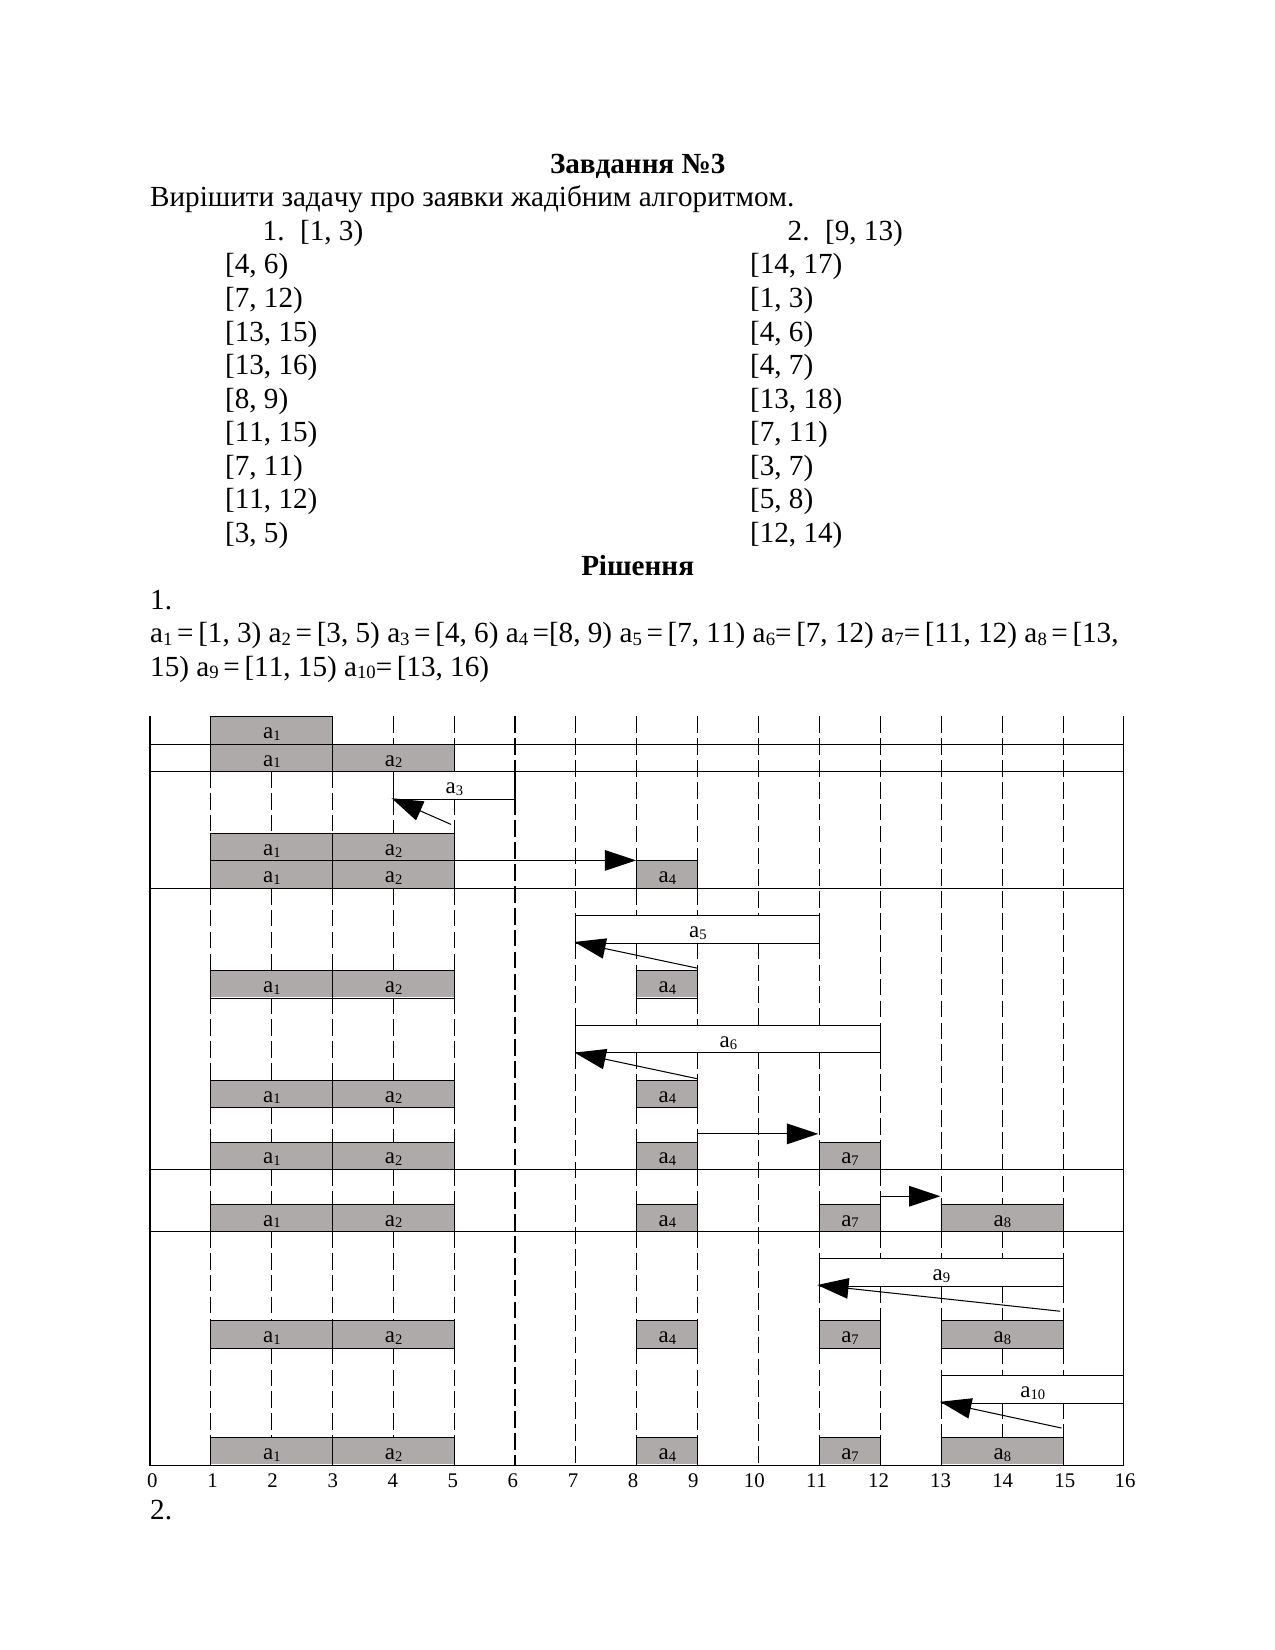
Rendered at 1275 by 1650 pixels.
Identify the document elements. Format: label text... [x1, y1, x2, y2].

table_cell [515, 799, 576, 833]
table_cell a7 [820, 1321, 880, 1348]
table_cell [1002, 970, 1063, 997]
table_cell [637, 1108, 697, 1142]
table_cell [698, 1375, 758, 1402]
table_header [698, 716, 758, 744]
table_cell a7 [820, 1205, 880, 1231]
table_cell [151, 1348, 211, 1375]
table_cell [698, 1134, 758, 1142]
table_cell a4 [637, 1438, 697, 1464]
table_cell [455, 745, 515, 771]
table_cell [698, 772, 758, 798]
table_cell [1063, 799, 1123, 833]
table_cell [1063, 745, 1123, 771]
table_cell [151, 1170, 211, 1203]
table_cell [941, 1170, 1002, 1203]
table_cell [1002, 1349, 1063, 1375]
table_cell [1063, 1286, 1123, 1320]
table_cell [151, 772, 211, 798]
table_cell [880, 1232, 941, 1258]
text [1, 3) [675, 280, 1125, 314]
table_cell [1063, 833, 1123, 860]
table_cell [819, 1287, 880, 1320]
table_cell [637, 745, 697, 771]
text [11, 15) [150, 414, 600, 448]
table_cell [698, 889, 758, 915]
table_cell [637, 1067, 691, 1079]
table_cell [758, 998, 819, 1025]
table_cell [151, 1107, 211, 1142]
table_cell [576, 1232, 637, 1258]
table_cell a4 [637, 1321, 697, 1348]
table_cell [333, 1108, 393, 1142]
table_cell [393, 1232, 454, 1258]
table_cell [1064, 1204, 1123, 1231]
table_cell [454, 889, 515, 915]
table_cell [515, 889, 576, 915]
table_cell [515, 861, 576, 888]
table_cell [941, 943, 1002, 970]
table_cell [515, 1142, 576, 1169]
table_header 8 [603, 1468, 663, 1492]
table_cell [1063, 1404, 1123, 1437]
table_cell a4 [637, 1205, 697, 1231]
table_cell a5 [576, 916, 819, 943]
table_cell [272, 1349, 332, 1375]
table_cell a1 [211, 745, 332, 771]
table_header 16 [1096, 1468, 1154, 1492]
table_cell [151, 833, 210, 860]
table_cell a1 [211, 1205, 332, 1231]
table_cell [211, 799, 272, 833]
table_header 14 [971, 1468, 1033, 1492]
table_cell [881, 1197, 909, 1203]
table_cell [1064, 1320, 1123, 1348]
table_cell [637, 1258, 697, 1286]
table_cell [454, 1348, 515, 1375]
table_header 6 [483, 1468, 543, 1492]
table_cell [1002, 745, 1063, 771]
table_cell [272, 1258, 332, 1286]
table_cell [1063, 1142, 1123, 1169]
table_cell [576, 1320, 636, 1348]
table_cell a2 [333, 1143, 454, 1169]
table_cell [819, 970, 880, 997]
table_cell [455, 1437, 515, 1464]
table_cell [151, 1025, 211, 1052]
table_cell [272, 799, 332, 833]
table_cell [698, 1232, 758, 1258]
table_cell [698, 1204, 758, 1231]
table_header [393, 716, 454, 744]
table_cell a1 [211, 971, 332, 997]
table_cell [758, 1375, 819, 1402]
table_cell [454, 1025, 515, 1052]
table_cell [881, 1204, 941, 1231]
table_cell [211, 943, 272, 970]
table_cell [576, 1258, 637, 1286]
table_cell [272, 1170, 332, 1203]
table_cell [515, 1286, 576, 1320]
table_cell [1063, 970, 1123, 997]
table_cell [1063, 943, 1123, 970]
table_cell [454, 1403, 515, 1437]
table_cell [151, 1232, 211, 1258]
table_cell [576, 1375, 637, 1402]
table_cell [819, 889, 880, 915]
table_cell [211, 1108, 272, 1142]
text a1 = [1, 3) a2 = [3, 5) a3 = [4, 6) a4 =[8, 9) a5 = [7, 11) a6= [7, 12) a7= [11, 12) a8 = [13, 15) a9 = [11, 15) a10= [13, 16) [150, 616, 1125, 683]
table_cell [393, 1258, 454, 1286]
table_cell [515, 1025, 575, 1052]
table_cell [151, 1403, 211, 1437]
table_cell a2 [333, 1081, 454, 1107]
table_cell [941, 998, 1002, 1025]
table_cell a1 [211, 861, 332, 888]
table_cell [941, 772, 1002, 798]
table_cell [455, 1320, 515, 1348]
table_cell [758, 833, 819, 860]
table_cell [333, 1349, 393, 1375]
table_cell [1002, 833, 1063, 860]
table_cell [797, 1134, 819, 1142]
table_cell [151, 1080, 210, 1107]
table_cell [515, 1204, 576, 1231]
table_cell [333, 915, 393, 943]
table_cell [515, 1052, 576, 1079]
table_header [941, 716, 1002, 744]
table_cell [211, 1232, 272, 1258]
table_cell [1064, 1258, 1123, 1286]
table_cell [1002, 915, 1063, 943]
text 2. [150, 1492, 1125, 1526]
table_cell [698, 1107, 758, 1133]
table_cell [880, 1107, 941, 1142]
table_cell [454, 915, 515, 943]
table_header [515, 716, 576, 744]
table_cell [941, 1025, 1002, 1052]
table_cell [880, 1375, 941, 1402]
table_cell [941, 745, 1002, 771]
table_cell [1002, 943, 1063, 970]
table_header 12 [847, 1468, 909, 1492]
table_cell [758, 745, 819, 771]
table_cell [941, 1142, 1002, 1169]
table_cell [151, 1437, 210, 1464]
table_cell [393, 1025, 454, 1052]
text [4, 7) [675, 347, 1125, 381]
table_cell [758, 944, 819, 970]
table_cell [455, 833, 515, 860]
table_cell [151, 1320, 210, 1348]
subtitle Завдання №3 [150, 146, 1125, 179]
table_cell [880, 1403, 941, 1437]
table_cell [454, 1170, 515, 1203]
table_cell a7 [820, 1438, 880, 1464]
table_cell [758, 860, 819, 888]
table_cell [758, 799, 819, 833]
table_cell [515, 1080, 576, 1107]
text [13, 16) [150, 347, 600, 381]
table_cell [820, 915, 880, 943]
table_cell [698, 944, 758, 970]
table_cell [698, 1403, 758, 1437]
table_cell [272, 1286, 332, 1320]
text [11, 12) [150, 481, 600, 515]
table_cell [880, 970, 941, 997]
table_header [454, 716, 515, 744]
table_cell [333, 799, 393, 833]
table_cell [151, 1258, 211, 1286]
table_cell [819, 1170, 880, 1203]
table_cell [576, 1403, 637, 1437]
table_cell [393, 1170, 454, 1203]
table_cell [850, 1287, 880, 1291]
table_cell a2 [333, 971, 454, 997]
table_cell [819, 1232, 880, 1258]
table_cell [576, 970, 636, 997]
table_cell [758, 1258, 819, 1286]
table_cell a4 [637, 861, 697, 888]
table_cell [941, 1349, 1002, 1375]
table_cell [454, 1232, 515, 1258]
table_cell [698, 1320, 758, 1348]
table_cell [454, 1107, 515, 1142]
table_cell [151, 799, 211, 833]
table_cell [576, 998, 637, 1025]
table_cell [880, 833, 941, 860]
table_cell [881, 1437, 941, 1464]
table_cell [941, 860, 1002, 888]
table_cell [819, 1053, 880, 1079]
table_cell [272, 772, 332, 798]
table_cell a1 [211, 1081, 332, 1107]
text [7, 11) [150, 448, 600, 481]
table_header [819, 716, 880, 744]
table_cell [515, 1375, 576, 1402]
table_cell [333, 1052, 393, 1079]
table_cell [151, 998, 211, 1025]
table_cell [637, 799, 697, 833]
table_cell [819, 1375, 880, 1402]
table_cell [1063, 1107, 1123, 1142]
table_header 9 [663, 1468, 723, 1492]
table_cell [515, 1258, 576, 1286]
table_cell [880, 1080, 941, 1107]
text [5, 8) [675, 481, 1125, 515]
table_cell [393, 1108, 454, 1142]
table_cell [455, 861, 515, 888]
table_cell [272, 1403, 332, 1437]
table_cell [1063, 1080, 1123, 1107]
table_cell [880, 1293, 941, 1320]
table_cell [819, 799, 880, 833]
table_header [637, 716, 697, 744]
table_cell [698, 1142, 758, 1169]
table_cell [272, 1232, 332, 1258]
text [12, 14) [675, 515, 1125, 548]
table_cell [333, 999, 393, 1025]
table_cell [151, 915, 211, 943]
table_cell [880, 1348, 941, 1375]
table_cell [758, 1142, 819, 1169]
table_cell [606, 944, 636, 954]
table_cell [881, 1142, 941, 1169]
table_cell [941, 799, 1002, 833]
table_cell a3 [394, 772, 514, 798]
text 1. [150, 582, 1125, 616]
table_cell [393, 1349, 454, 1375]
table_cell [211, 1025, 272, 1052]
table_cell [637, 889, 697, 915]
text [13, 18) [675, 381, 1125, 414]
table_cell [637, 833, 697, 860]
table_cell [576, 1286, 637, 1320]
table_cell [1063, 1052, 1123, 1079]
text [4, 6) [675, 314, 1125, 347]
table_cell [272, 999, 332, 1025]
table_cell [1063, 860, 1123, 888]
table_cell [151, 1142, 210, 1169]
table_cell [880, 943, 941, 970]
table_header 13 [909, 1468, 971, 1492]
table_cell [637, 1170, 697, 1203]
table_cell [151, 1286, 211, 1320]
table_cell [1063, 915, 1123, 943]
table_cell [698, 1053, 758, 1079]
table_cell [758, 1204, 819, 1231]
text Вирішити задачу про заявки жадібним алгоритмом. [150, 179, 1125, 213]
table_cell [333, 772, 393, 798]
table_cell [941, 833, 1002, 860]
table_cell [1002, 799, 1063, 833]
table_cell [972, 1404, 1002, 1414]
table_cell [576, 944, 637, 970]
table_cell a8 [942, 1321, 1063, 1348]
table_cell [819, 833, 880, 860]
table_cell a2 [333, 745, 454, 771]
table_cell [454, 943, 515, 970]
table_cell [211, 1170, 272, 1203]
table_cell [211, 889, 272, 915]
table_cell [819, 745, 880, 771]
table_cell [272, 1025, 332, 1052]
table_cell [1063, 1025, 1123, 1052]
table_cell [819, 943, 880, 970]
table_cell [698, 860, 758, 888]
table_cell [455, 1080, 515, 1107]
table_cell [698, 1170, 758, 1203]
table_cell [1002, 1052, 1063, 1079]
table_cell [272, 943, 332, 970]
table_cell [880, 1170, 941, 1196]
table_cell [151, 889, 211, 915]
table_cell [576, 1107, 637, 1142]
table_cell [333, 1286, 393, 1320]
table_cell [1002, 998, 1063, 1025]
table_cell [515, 745, 576, 771]
table_cell [272, 1375, 332, 1402]
table_cell [758, 1107, 819, 1133]
table_cell [272, 1052, 332, 1079]
table_cell [698, 1437, 758, 1464]
table_cell [515, 1320, 576, 1348]
table_cell a4 [637, 1081, 697, 1107]
list [9, 13) [787, 213, 1125, 247]
table_cell [515, 833, 576, 860]
table_cell [515, 1348, 576, 1375]
table_cell [1063, 772, 1123, 798]
table_cell [1063, 998, 1123, 1025]
table_cell [576, 833, 637, 860]
table_cell [880, 772, 941, 798]
table_cell [1063, 1232, 1123, 1258]
table_cell [637, 1375, 697, 1402]
table_cell [880, 745, 941, 771]
table_cell [758, 1403, 819, 1437]
table_cell [151, 970, 210, 997]
table_cell [211, 1349, 272, 1375]
table_cell [758, 1053, 819, 1079]
table_cell [393, 1052, 454, 1079]
table_cell [211, 915, 272, 943]
table_cell [576, 889, 637, 915]
table_cell [272, 915, 332, 943]
table_cell [333, 1025, 393, 1052]
table_cell [576, 1437, 636, 1464]
table_header [576, 716, 637, 744]
table_cell [881, 1287, 941, 1297]
table_cell [151, 745, 210, 771]
table_cell a4 [637, 1143, 697, 1169]
table_cell [942, 1287, 1002, 1304]
table_cell [758, 1286, 819, 1320]
table_cell [515, 1107, 576, 1142]
table_cell [1002, 889, 1063, 915]
table_cell [637, 1349, 697, 1375]
table_cell [758, 889, 819, 915]
table_cell [880, 1052, 941, 1079]
table_cell a4 [637, 971, 697, 997]
table_cell [1002, 1107, 1063, 1142]
table_cell [758, 1134, 786, 1142]
table_header 4 [363, 1468, 422, 1492]
table_cell [151, 1204, 210, 1231]
table_cell [333, 1170, 393, 1203]
table_cell a1 [211, 1321, 332, 1348]
text [7, 12) [150, 280, 600, 314]
table_cell [393, 1375, 454, 1402]
table_cell [454, 1375, 515, 1402]
table_cell [515, 943, 576, 970]
table_cell [211, 1286, 272, 1320]
table_cell [637, 1053, 697, 1077]
table_header [758, 716, 819, 744]
table_header 15 [1034, 1468, 1096, 1492]
table_cell [698, 745, 758, 771]
table_cell [698, 799, 758, 833]
table_cell [576, 1348, 637, 1375]
table_cell [880, 889, 941, 915]
table_cell [819, 1080, 880, 1107]
text Рішення [150, 548, 1125, 582]
table_cell [606, 1053, 636, 1064]
table_cell [637, 772, 697, 798]
table_header 7 [543, 1468, 603, 1492]
table_cell [758, 1080, 819, 1107]
table_header a1 [211, 717, 332, 744]
table_cell [151, 860, 210, 888]
table_cell [758, 1170, 819, 1203]
table_cell [1002, 1404, 1063, 1437]
table_cell a9 [820, 1259, 1063, 1286]
table_cell [515, 998, 576, 1025]
table_cell a1 [211, 834, 332, 860]
table_cell [637, 999, 697, 1025]
table_cell [576, 799, 637, 833]
table_cell [454, 998, 515, 1025]
table_cell [393, 1403, 454, 1437]
table_cell [211, 1052, 272, 1079]
table_cell [637, 1232, 697, 1258]
table_cell [881, 1025, 941, 1052]
table_header 10 [723, 1468, 785, 1492]
text [13, 15) [150, 314, 600, 347]
table_cell a1 [211, 1438, 332, 1464]
table_cell [211, 1375, 272, 1402]
table_cell [637, 944, 697, 967]
table_cell [515, 970, 576, 997]
table_cell a1 [211, 1143, 332, 1169]
text [8, 9) [150, 381, 600, 414]
table_cell [924, 1197, 941, 1203]
table_cell [455, 1204, 515, 1231]
table_cell [516, 772, 576, 798]
table_cell [1002, 860, 1063, 888]
table_cell [1063, 1170, 1123, 1203]
table_cell [880, 915, 941, 943]
table_cell [880, 860, 941, 888]
table_cell [393, 800, 454, 833]
table_cell [393, 1286, 454, 1320]
table_cell [941, 915, 1002, 943]
table_cell [1002, 1142, 1063, 1169]
table_cell a2 [333, 1321, 454, 1348]
table_cell [637, 957, 697, 970]
table_cell [758, 970, 819, 997]
table_cell [272, 1108, 332, 1142]
table_cell [880, 799, 941, 833]
table_cell [880, 998, 941, 1025]
table_header [333, 716, 393, 744]
table_cell a2 [333, 861, 454, 888]
table_cell [1002, 1232, 1063, 1258]
table_cell [819, 998, 880, 1025]
table_header [151, 716, 210, 744]
table_cell [393, 943, 454, 970]
table_cell a2 [333, 834, 454, 860]
table_header 11 [785, 1468, 847, 1492]
table_cell [698, 1348, 758, 1375]
table_header 0 [122, 1468, 182, 1492]
table_cell [272, 889, 332, 915]
table_cell [1002, 772, 1063, 798]
table_cell [758, 1437, 819, 1464]
table_cell [515, 1403, 576, 1437]
table_cell [576, 745, 637, 771]
table_header [1002, 716, 1063, 744]
table_cell [515, 1437, 576, 1464]
table_cell [393, 999, 454, 1025]
table_cell [819, 1349, 880, 1375]
table_cell [576, 1055, 637, 1079]
table_cell [1002, 1287, 1063, 1320]
table_header [880, 716, 941, 744]
table_cell [576, 1142, 636, 1169]
table_cell [576, 1204, 636, 1231]
text [4, 6) [150, 247, 600, 280]
table_cell [333, 1258, 393, 1286]
table_header 3 [302, 1468, 362, 1492]
table_cell [455, 970, 515, 997]
table_cell [941, 1080, 1002, 1107]
table_cell [941, 1300, 1002, 1320]
table_cell [637, 1286, 697, 1320]
table_cell a2 [333, 1438, 454, 1464]
text [3, 7) [675, 448, 1125, 481]
table_cell [941, 1404, 1002, 1437]
table_cell [151, 1375, 211, 1402]
table_cell [454, 800, 515, 833]
table_cell [819, 772, 880, 798]
table_cell [1002, 1025, 1063, 1052]
table_cell [1064, 1437, 1123, 1464]
table_header [1063, 716, 1123, 744]
table_cell [333, 1375, 393, 1402]
table_cell [211, 999, 272, 1025]
table_cell [637, 1403, 697, 1437]
table_cell [393, 889, 454, 915]
table_cell [698, 1286, 758, 1320]
table_header 2 [242, 1468, 302, 1492]
table_cell [455, 1142, 515, 1169]
table_cell [211, 772, 272, 798]
table_cell [576, 1170, 637, 1203]
table_cell [151, 1052, 211, 1079]
table_cell [333, 1232, 393, 1258]
list [1, 3) [262, 213, 600, 247]
table_cell [881, 1320, 941, 1348]
table_cell [819, 1403, 880, 1437]
table_cell [515, 915, 575, 943]
table_cell [576, 1080, 636, 1107]
table_cell [941, 889, 1002, 915]
table_cell [515, 1170, 576, 1203]
table_cell [698, 1258, 758, 1286]
table_cell [758, 1232, 819, 1258]
table_cell [819, 860, 880, 888]
table_cell a7 [820, 1143, 880, 1169]
table_cell [698, 970, 758, 997]
table_cell [576, 861, 636, 888]
text [14, 17) [675, 247, 1125, 280]
table_cell [758, 772, 819, 798]
table_cell [393, 915, 454, 943]
table_header 5 [423, 1468, 483, 1492]
table_cell [454, 1052, 515, 1079]
table_cell [151, 943, 211, 970]
table_cell [211, 1403, 272, 1437]
table_cell [758, 1320, 819, 1348]
table_cell [698, 998, 758, 1025]
table_cell [454, 1286, 515, 1320]
table_cell [333, 943, 393, 970]
table_cell [333, 889, 393, 915]
text [3, 5) [150, 515, 600, 548]
table_cell a6 [576, 1026, 880, 1052]
table_cell [576, 772, 637, 798]
table_cell a10 [942, 1376, 1123, 1402]
table_cell [698, 833, 758, 860]
table_cell [941, 1232, 1002, 1258]
table_cell [1002, 1170, 1063, 1203]
table_cell a2 [333, 1205, 454, 1231]
table_cell a8 [942, 1438, 1063, 1464]
table_cell [515, 1232, 576, 1258]
table_cell [941, 1052, 1002, 1079]
table_cell [941, 1107, 1002, 1142]
table_cell [698, 1080, 758, 1107]
table_header 1 [182, 1468, 242, 1492]
table_cell [941, 970, 1002, 997]
table_cell [1002, 1080, 1063, 1107]
table_cell [1063, 889, 1123, 915]
table_cell [1063, 1348, 1123, 1375]
table_cell [819, 1107, 880, 1142]
text [7, 11) [675, 414, 1125, 448]
table_cell [758, 1348, 819, 1375]
table_cell a8 [942, 1205, 1063, 1231]
table_cell [333, 1403, 393, 1437]
table_cell [454, 1258, 515, 1286]
table_cell [211, 1258, 272, 1286]
